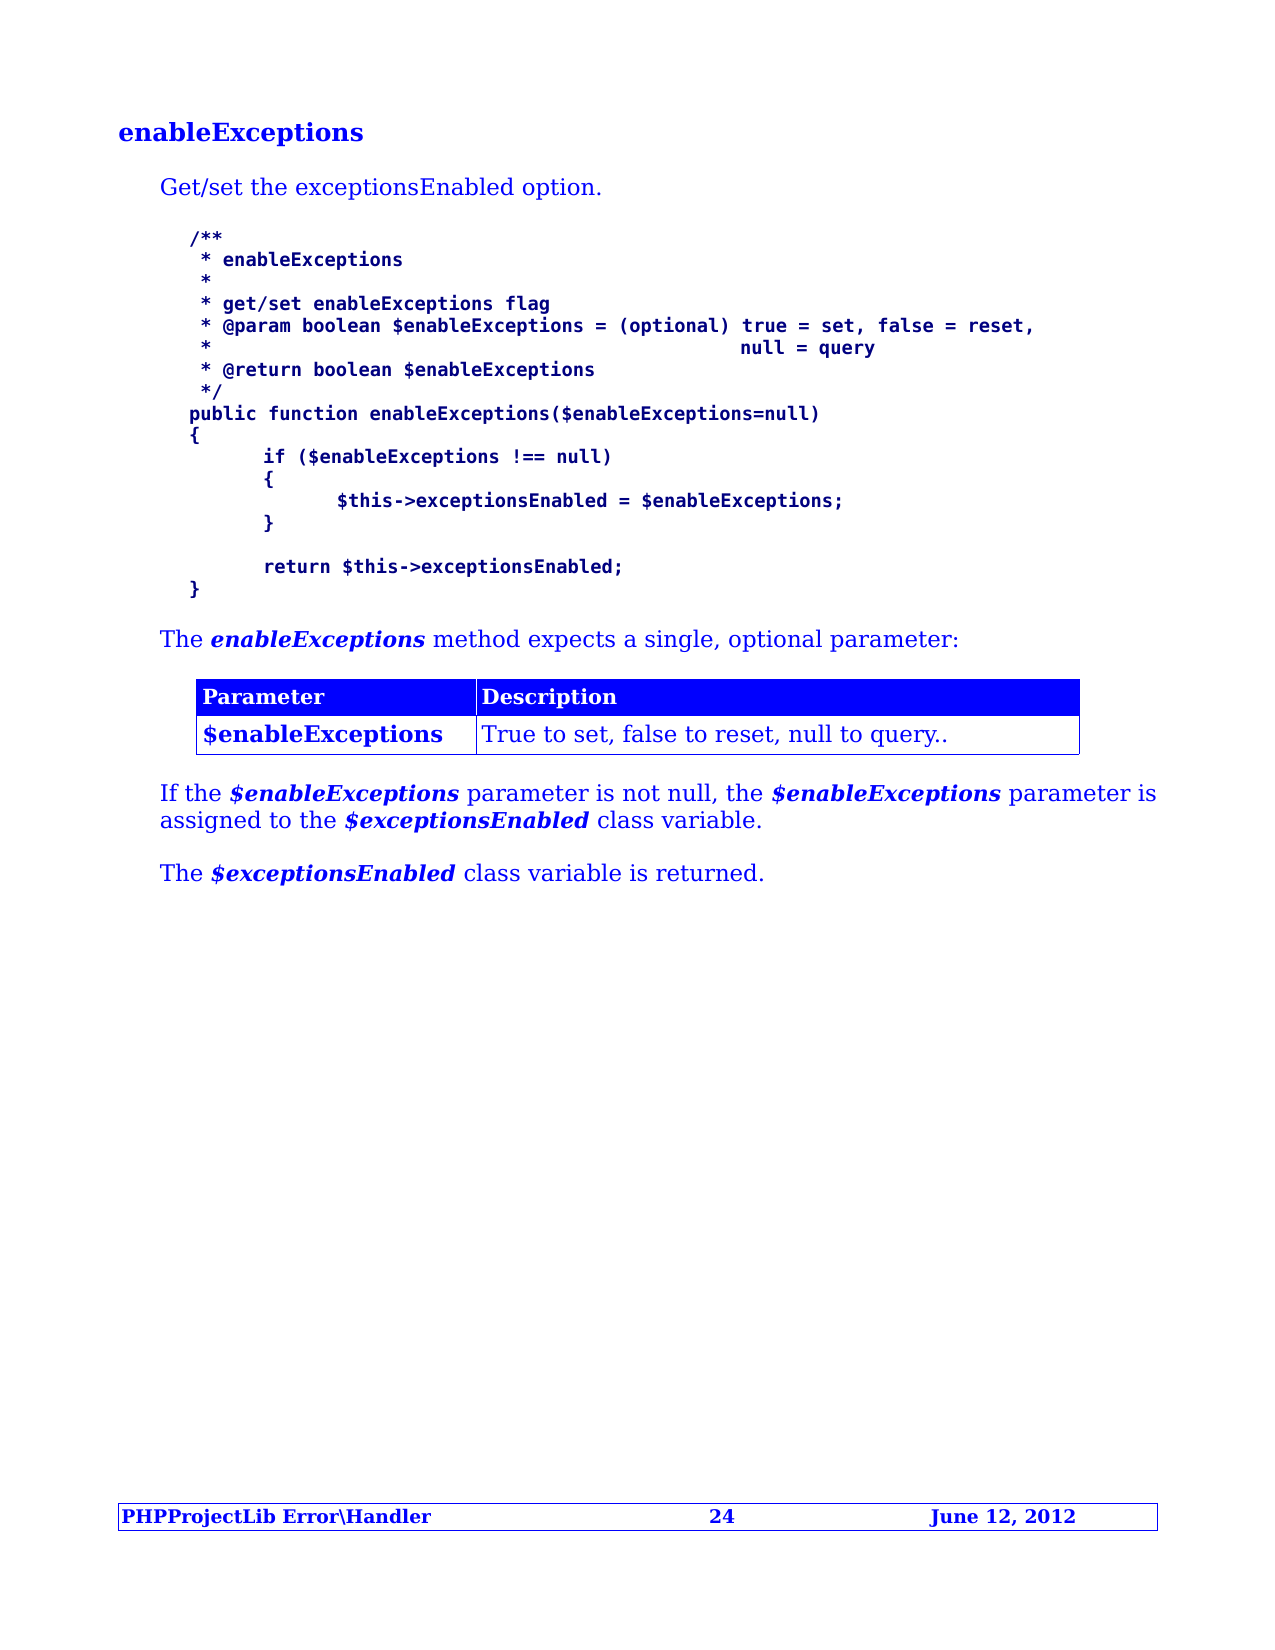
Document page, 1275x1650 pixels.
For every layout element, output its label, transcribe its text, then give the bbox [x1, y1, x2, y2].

list if ($enableExceptions !== null) [189, 446, 1157, 468]
list * null = query [189, 337, 1157, 359]
title enableExceptions [118, 118, 1157, 147]
list * [189, 271, 1157, 293]
list /** [189, 227, 1157, 249]
list { [189, 468, 1157, 490]
table_header Description [477, 680, 1079, 715]
list return $this->exceptionsEnabled; [189, 556, 1157, 577]
text Get/set the exceptionsEnabled option. [159, 174, 1157, 201]
table_cell True to set, false to reset, null to query.. [477, 716, 1079, 754]
table_cell $enableExceptions [197, 716, 476, 754]
list } [189, 512, 1157, 534]
table_header Parameter [197, 680, 476, 715]
list */ [189, 381, 1157, 402]
list public function enableExceptions($enableExceptions=null) [189, 402, 1157, 424]
list } [189, 577, 1157, 599]
text The enableExceptions method expects a single, optional parameter: [159, 626, 1157, 653]
text The $exceptionsEnabled class variable is returned. [159, 861, 1157, 887]
list * @return boolean $enableExceptions [189, 359, 1157, 381]
list * @param boolean $enableExceptions = (optional) true = set, false = reset, [189, 315, 1157, 337]
list $this->exceptionsEnabled = $enableExceptions; [189, 490, 1157, 512]
list { [189, 424, 1157, 446]
list * enableExceptions [189, 249, 1157, 271]
list * get/set enableExceptions flag [189, 293, 1157, 315]
text If the $enableExceptions parameter is not null, the $enableExceptions parameter is assigned to the $exceptionsEnabled class variable. [159, 781, 1157, 834]
